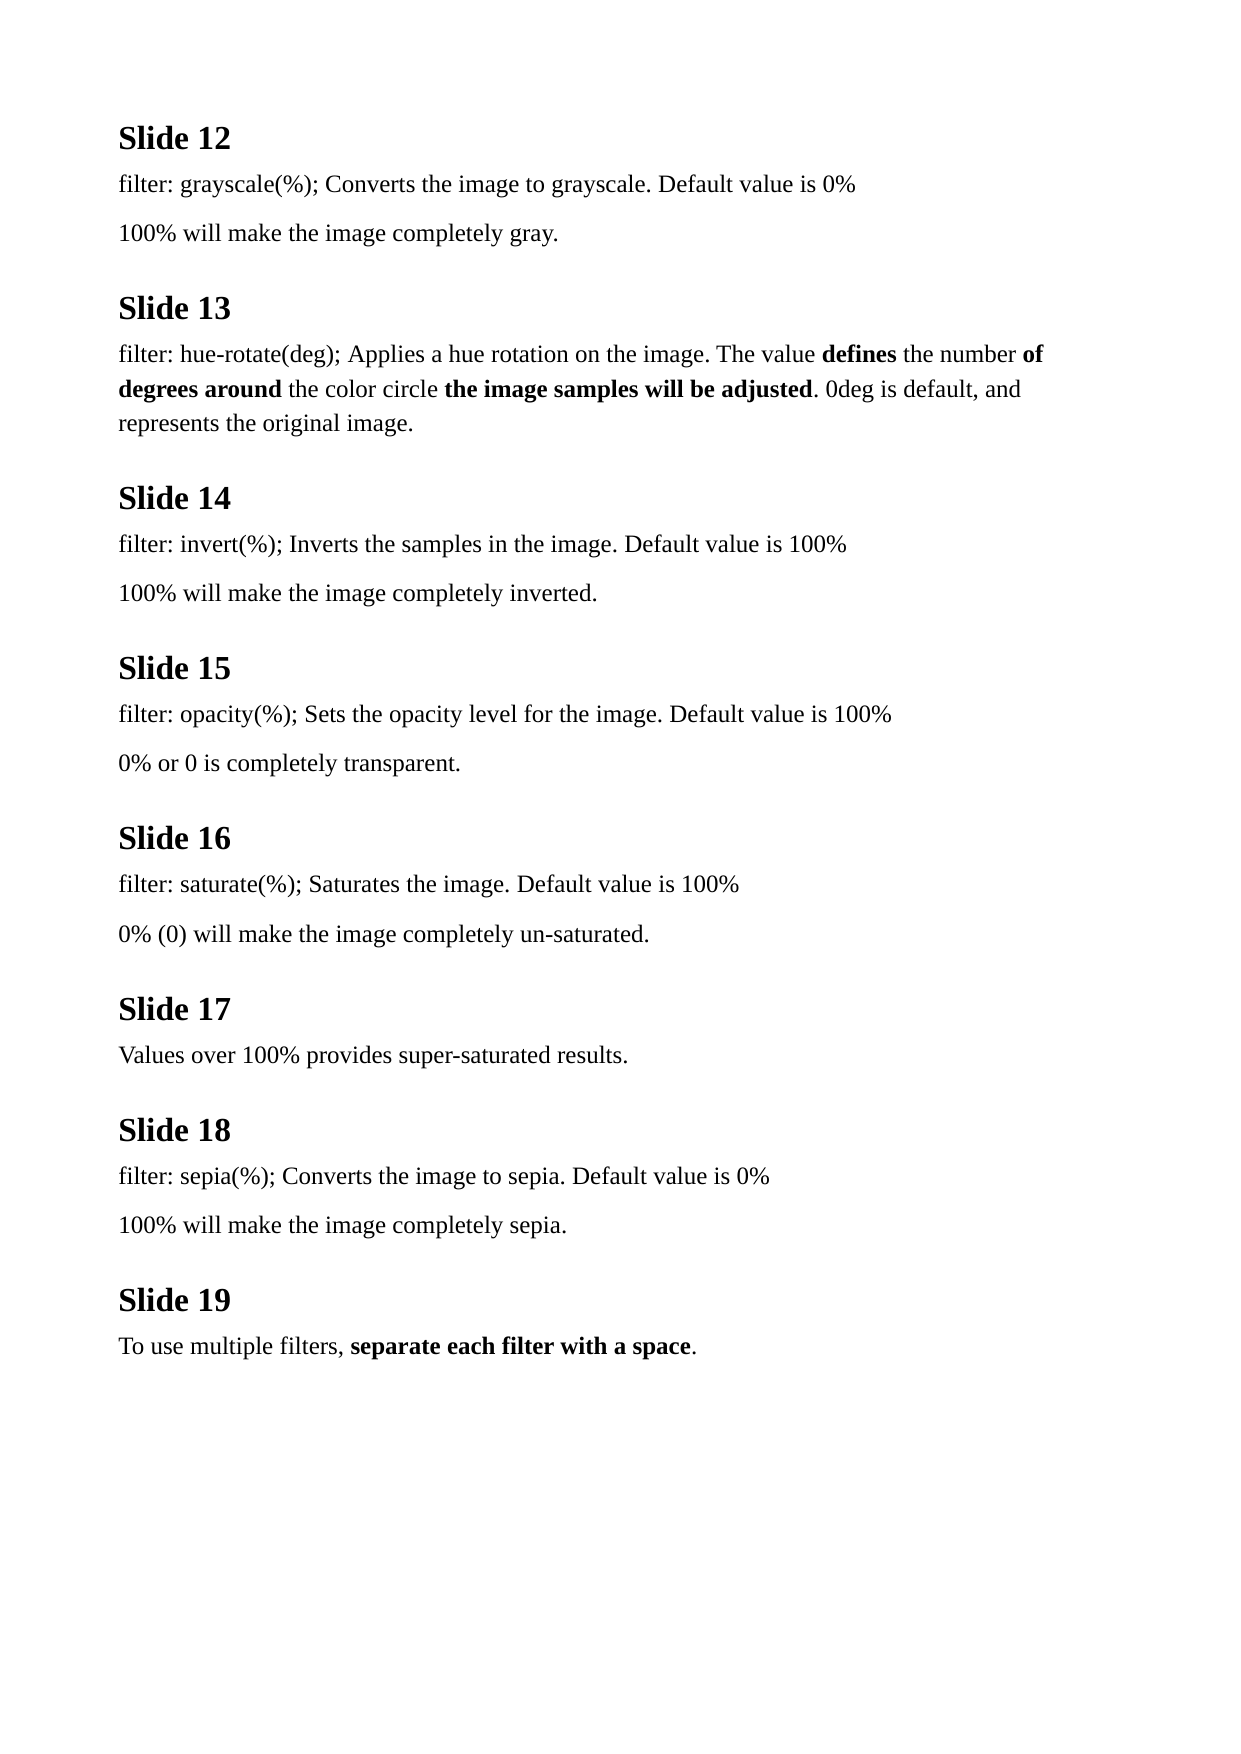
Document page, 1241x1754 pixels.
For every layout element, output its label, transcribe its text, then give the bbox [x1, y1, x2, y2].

subtitle Slide 18 [118, 1109, 1122, 1148]
subtitle Slide 14 [118, 478, 1122, 517]
text filter: invert(%); Inverts the samples in the image. Default value is 100% [118, 529, 1122, 558]
text filter: hue-rotate(deg); Applies a hue rotation on the image. The value defines the number of degrees around the color circle the image samples will be adjusted. 0deg is default, and represents the original image. [118, 339, 1122, 437]
text 100% will make the image completely gray. [118, 218, 1122, 247]
subtitle Slide 15 [118, 648, 1122, 687]
text filter: opacity(%); Sets the opacity level for the image. Default value is 100% [118, 699, 1122, 728]
subtitle Slide 13 [118, 288, 1122, 327]
text 0% or 0 is completely transparent. [118, 748, 1122, 777]
text To use multiple filters, separate each filter with a space. [118, 1331, 1122, 1359]
text filter: grayscale(%); Converts the image to grayscale. Default value is 0% [118, 169, 1122, 198]
text filter: sepia(%); Converts the image to sepia. Default value is 0% [118, 1161, 1122, 1189]
text 0% (0) will make the image completely un-saturated. [118, 919, 1122, 947]
text Values over 100% provides super-saturated results. [118, 1040, 1122, 1068]
subtitle Slide 12 [118, 118, 1122, 157]
subtitle Slide 17 [118, 988, 1122, 1027]
text 100% will make the image completely inverted. [118, 578, 1122, 607]
text filter: saturate(%); Saturates the image. Default value is 100% [118, 869, 1122, 898]
subtitle Slide 16 [118, 818, 1122, 857]
text 100% will make the image completely sepia. [118, 1210, 1122, 1238]
subtitle Slide 19 [118, 1280, 1122, 1318]
